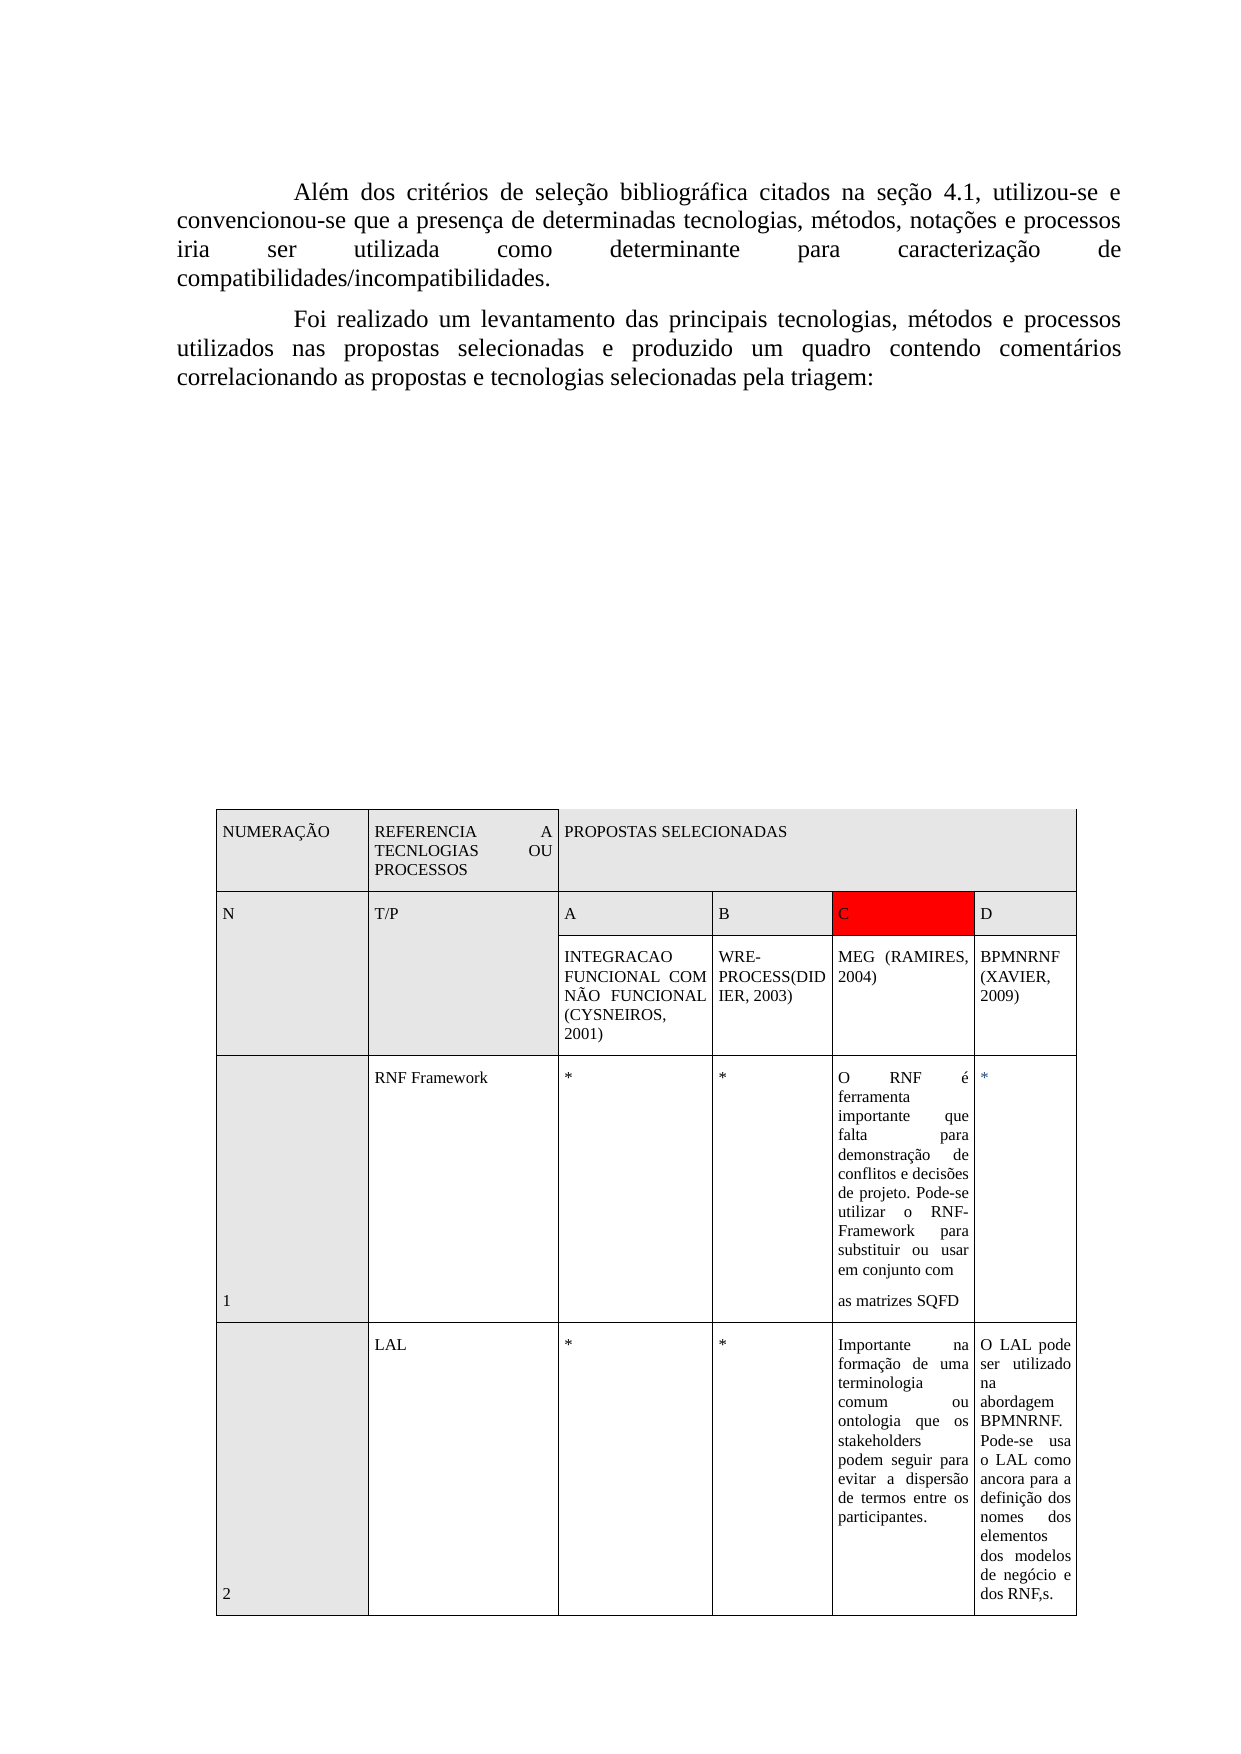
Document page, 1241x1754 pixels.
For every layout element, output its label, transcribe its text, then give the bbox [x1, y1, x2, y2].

table_header PROPOSTAS SELECIONADAS [559, 809, 1076, 891]
text Além dos critérios de seleção bibliográfica citados na seção 4.1, utilizou-se e convencionou-se que a presença de determinadas tecnologias, métodos, notações e processos iria ser utilizada como determinante para caracterização de compatibilidades/incompatibilidades. [177, 177, 1122, 292]
table_cell O RNF é ferramenta importante que falta para demonstração de conflitos e decisões de projeto. Pode-se utilizar o RNF- Framework para substituir ou usar em conjunto com as matrizes SQFD [833, 1056, 974, 1322]
table_header REFERENCIA A TECNLOGIAS OU PROCESSOS [369, 810, 558, 891]
table_cell Importante na formação de uma terminologia comum ou ontologia que os stakeholders podem seguir para evitar a dispersão de termos entre os participantes. [833, 1323, 974, 1615]
table_cell D [975, 892, 1076, 935]
table_cell RNF Framework [369, 1056, 558, 1322]
table_cell * [975, 1056, 1076, 1322]
table_cell C [833, 892, 974, 935]
table_cell B [713, 892, 832, 935]
table_cell WRE-PROCESS(DIDIER, 2003) [713, 936, 832, 1055]
table_cell T/P [369, 892, 558, 1055]
table_cell BPMNRNF (XAVIER, 2009) [975, 936, 1076, 1055]
table_cell LAL [369, 1323, 558, 1615]
table_cell * [713, 1323, 832, 1615]
table_cell 2 [217, 1323, 368, 1615]
text Foi realizado um levantamento das principais tecnologias, métodos e processos utilizados nas propostas selecionadas e produzido um quadro contendo comentários correlacionando as propostas e tecnologias selecionadas pela triagem: [177, 304, 1122, 390]
table_cell N [217, 892, 368, 1055]
table_cell A [559, 892, 712, 935]
table_cell 1 [217, 1056, 368, 1322]
table_cell MEG (RAMIRES, 2004) [833, 936, 974, 1055]
table_cell * [559, 1323, 712, 1615]
table_cell INTEGRACAO FUNCIONAL COM NÃO FUNCIONAL (CYSNEIROS, 2001) [559, 936, 712, 1055]
table_cell * [559, 1056, 712, 1322]
table_header NUMERAÇÃO [217, 810, 368, 891]
table_cell O LAL pode ser utilizado na abordagem BPMNRNF. Pode-se usa o LAL como ancora para a definição dos nomes dos elementos dos modelos de negócio e dos RNF,s. [975, 1323, 1076, 1615]
table_cell * [713, 1056, 832, 1322]
